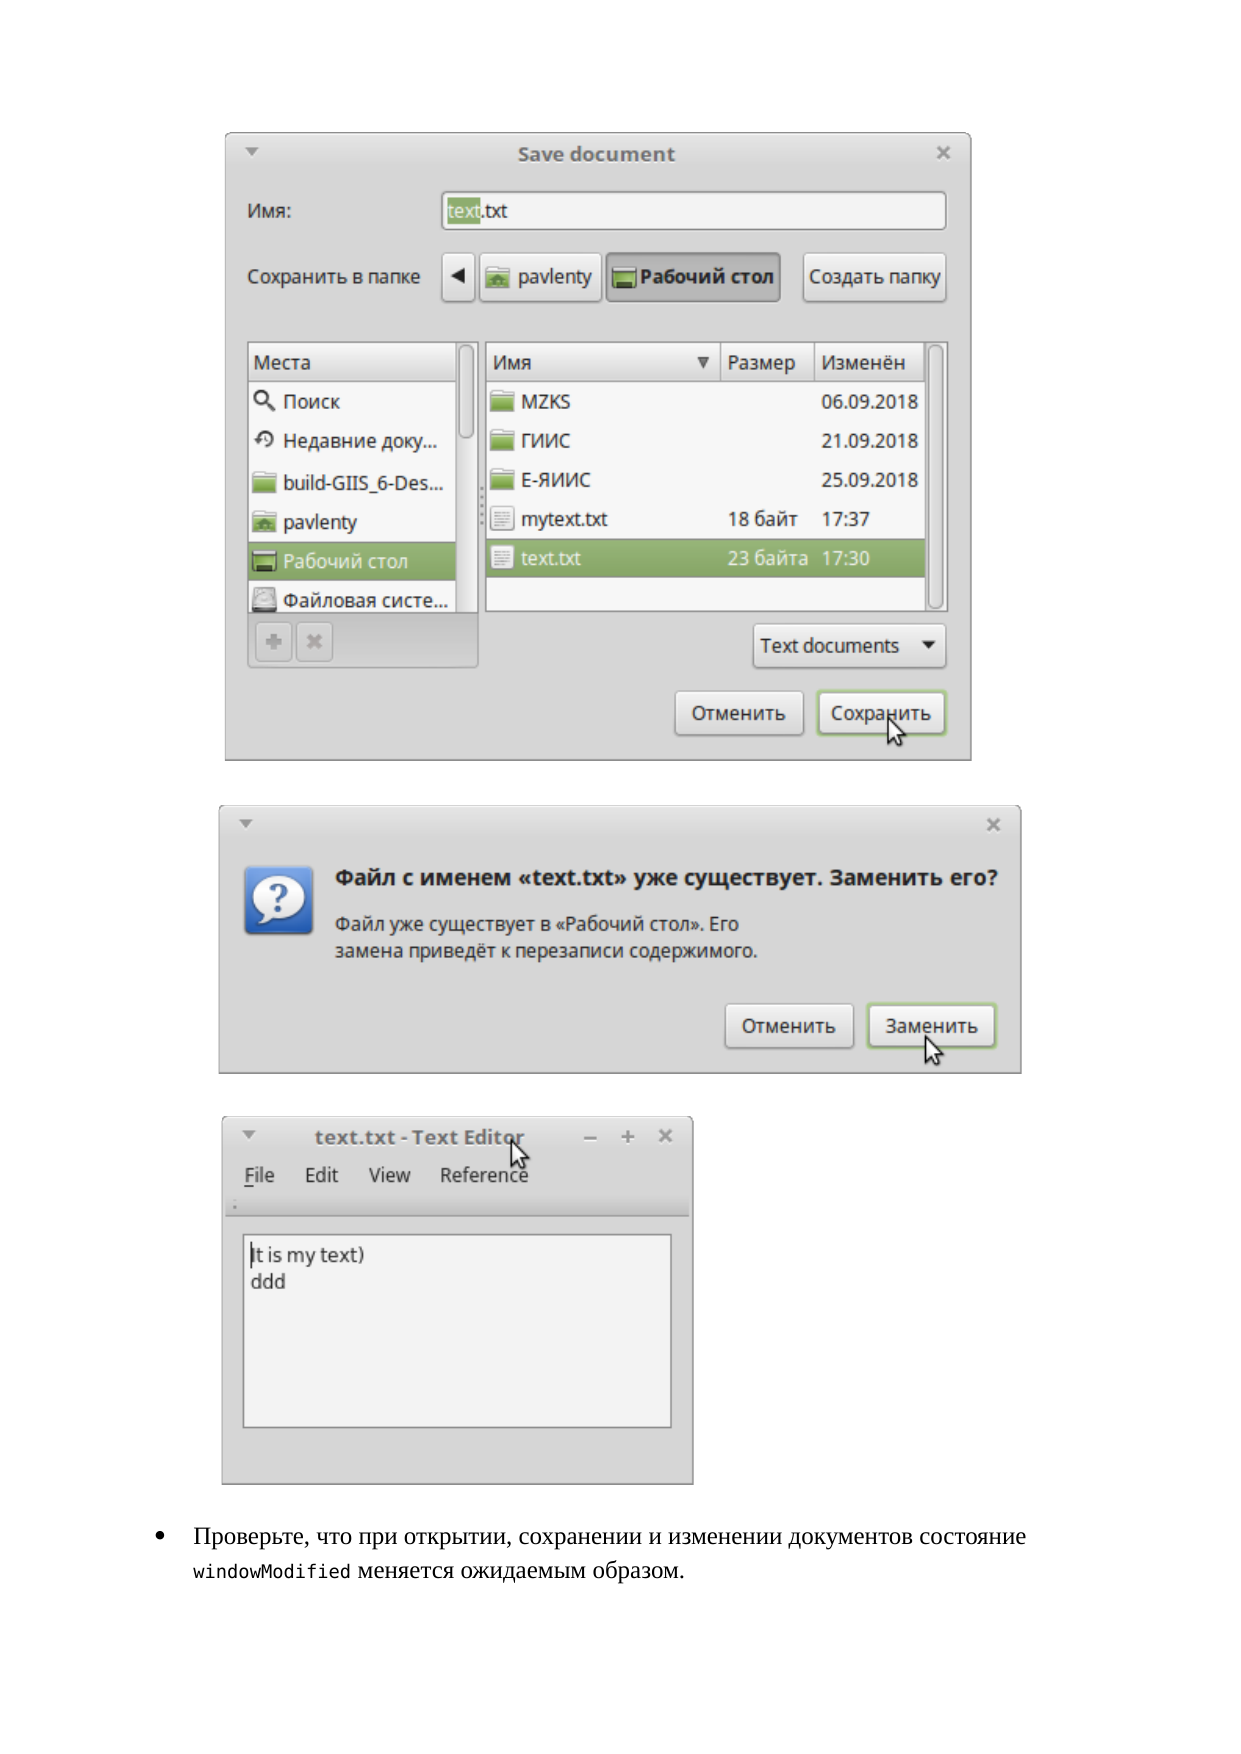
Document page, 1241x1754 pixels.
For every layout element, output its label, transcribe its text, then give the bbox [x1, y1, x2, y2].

picture [221, 1116, 694, 1485]
picture [218, 805, 1022, 1074]
list Проверьте, что при открытии, сохранении и изменении документов состояние windowModified меняется ожидаемым образом. [156, 1521, 1122, 1584]
picture [224, 132, 972, 761]
